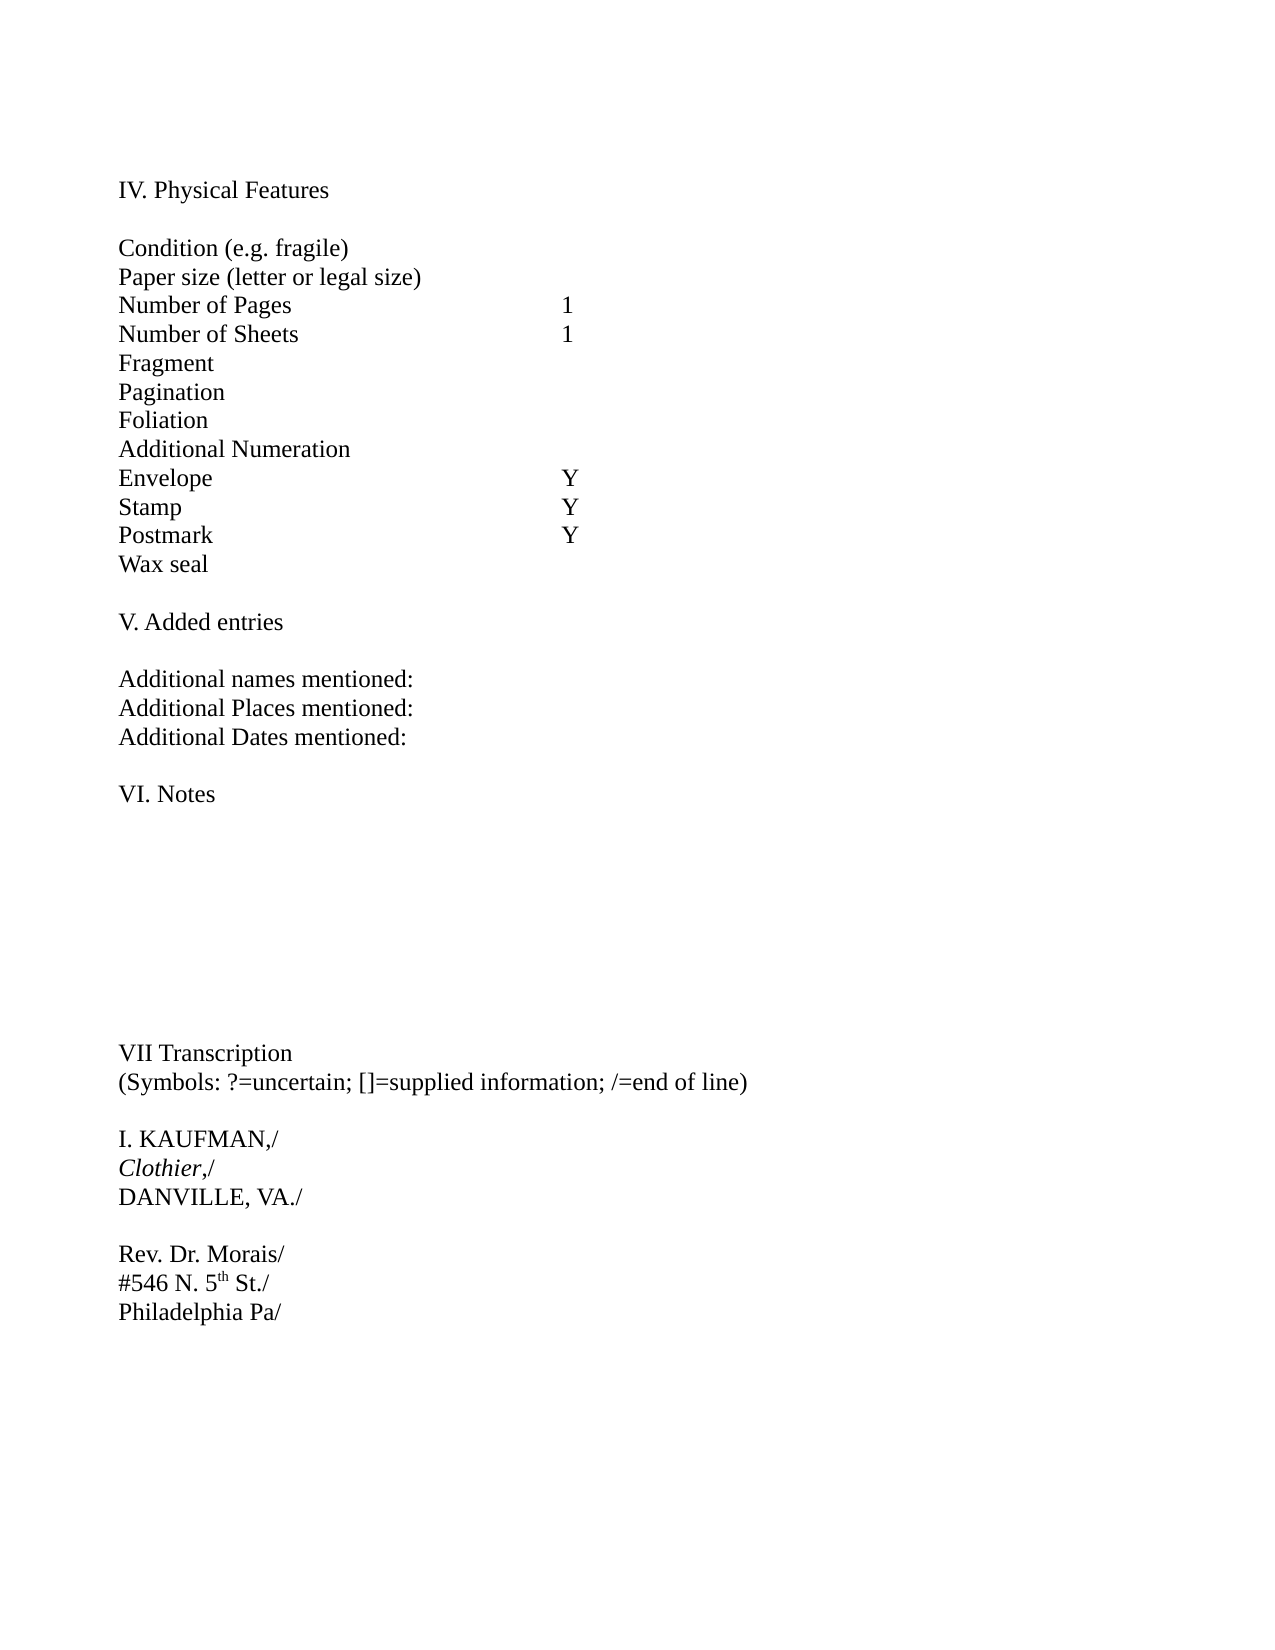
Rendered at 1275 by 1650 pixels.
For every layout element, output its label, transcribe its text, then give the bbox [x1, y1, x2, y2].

text Stamp Y [118, 492, 1157, 521]
text Clothier,/ [118, 1153, 1157, 1182]
text Additional Dates mentioned: [118, 722, 1157, 751]
text Postma rk Y [118, 521, 1157, 549]
text VII Transcription [118, 1038, 1157, 1067]
text VI. Notes [118, 779, 1157, 808]
text Paper size (letter or legal size) [118, 262, 1157, 291]
text (Symbols: ?=uncertain; []=supplied information; /=end of line) [118, 1067, 1157, 1096]
text #546 N. 5th St./ [118, 1268, 1157, 1297]
text DANVILLE, VA./ [118, 1182, 1157, 1211]
text Envelope Y [118, 463, 1157, 492]
text Pagination [118, 377, 1157, 406]
text Additional Places mentioned: [118, 693, 1157, 722]
text Foliation [118, 406, 1157, 434]
text Rev. Dr. Morais/ [118, 1239, 1157, 1268]
text Wax seal [118, 549, 1157, 578]
text V. Added entries [118, 607, 1157, 636]
text IV. Physical Features [118, 176, 1157, 204]
text Additional names mentioned: [118, 664, 1157, 693]
text Additional Numeration [118, 434, 1157, 463]
text Fragment [118, 348, 1157, 377]
text Condition (e.g. fragile) [118, 233, 1157, 262]
text Philadelphia Pa/ [118, 1297, 1157, 1326]
text Number of Pages 1 [118, 291, 1157, 319]
text Number of Sheets 1 [118, 319, 1157, 348]
text I. KAUFMAN,/ [118, 1124, 1157, 1153]
